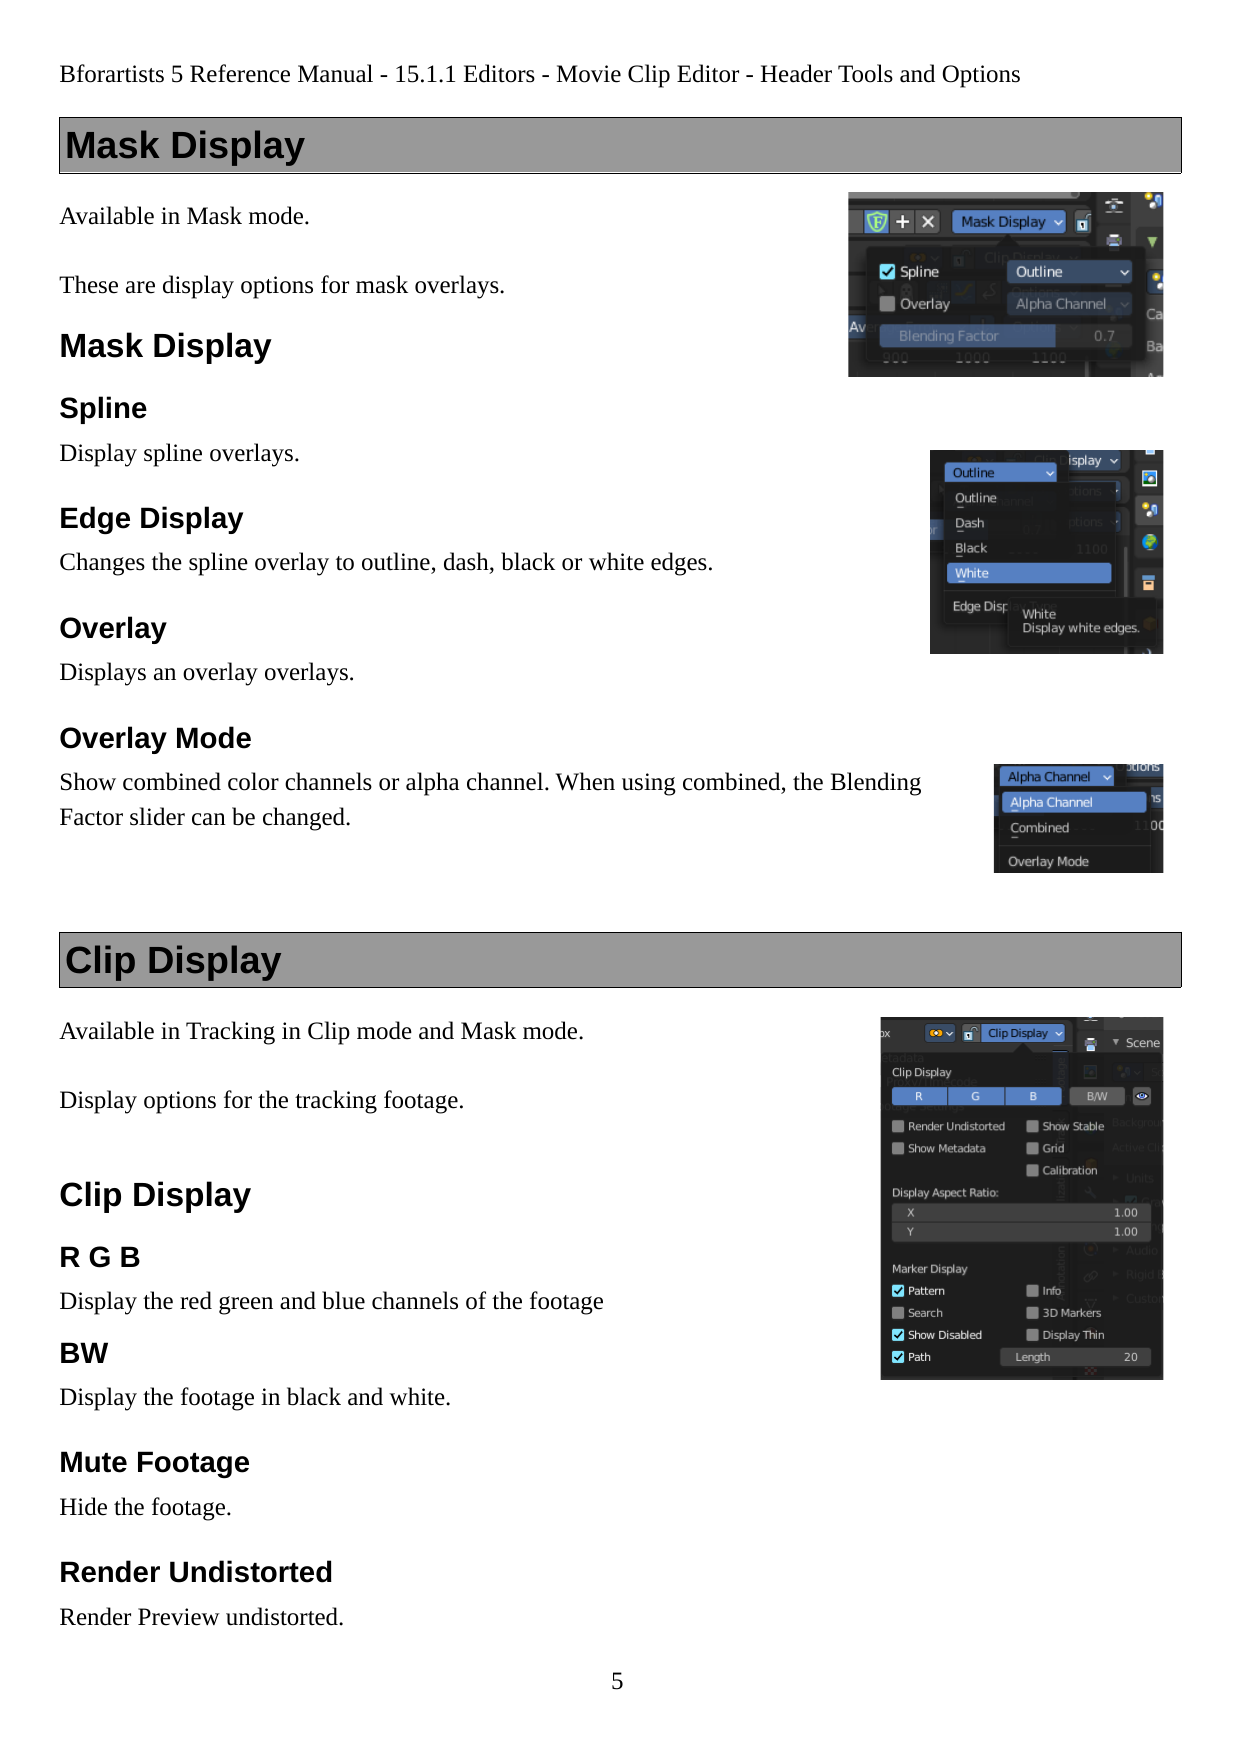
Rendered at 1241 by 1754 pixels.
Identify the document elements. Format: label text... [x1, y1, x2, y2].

subtitle Clip Display [59, 1174, 880, 1213]
subtitle BW [59, 1336, 880, 1369]
text These are display options for mask overlays. [59, 270, 848, 299]
picture [880, 1017, 1164, 1380]
picture [993, 764, 1164, 873]
picture [930, 450, 1164, 654]
table_header Clip Display [60, 933, 1181, 987]
text Displays an overlay overlays. [59, 657, 1181, 686]
subtitle Mask Display [59, 326, 848, 364]
subtitle Mute Footage [59, 1445, 1181, 1479]
subtitle [1164, 1336, 1181, 1369]
text [1164, 201, 1181, 230]
text Render Preview undistorted. [59, 1602, 1181, 1630]
text Show combined color channels or alpha channel. When using combined, the Blending Factor slider can be changed. [59, 767, 993, 831]
subtitle [1164, 501, 1181, 535]
text Display options for the tracking footage. [59, 1085, 880, 1113]
subtitle R G B [59, 1240, 880, 1274]
subtitle [1164, 611, 1181, 645]
text Hide the footage. [59, 1492, 1181, 1520]
subtitle Edge Display [59, 501, 930, 535]
text Display the red green and blue channels of the footage [59, 1286, 880, 1315]
subtitle Spline [59, 391, 1181, 425]
picture [848, 192, 1164, 377]
text Display the footage in black and white. [59, 1382, 1181, 1411]
subtitle Overlay [59, 611, 930, 645]
table_header Mask Display [60, 118, 1181, 172]
subtitle [1164, 1174, 1181, 1213]
text Available in Tracking in Clip mode and Mask mode. [59, 1016, 1181, 1044]
subtitle [1164, 1240, 1181, 1274]
subtitle [1164, 326, 1181, 364]
subtitle Overlay Mode [59, 721, 1181, 755]
text Display spline overlays. [59, 438, 1181, 466]
text Available in Mask mode. [59, 201, 848, 230]
subtitle Render Undistorted [59, 1555, 1181, 1589]
text Changes the spline overlay to outline, dash, black or white edges. [59, 547, 930, 576]
